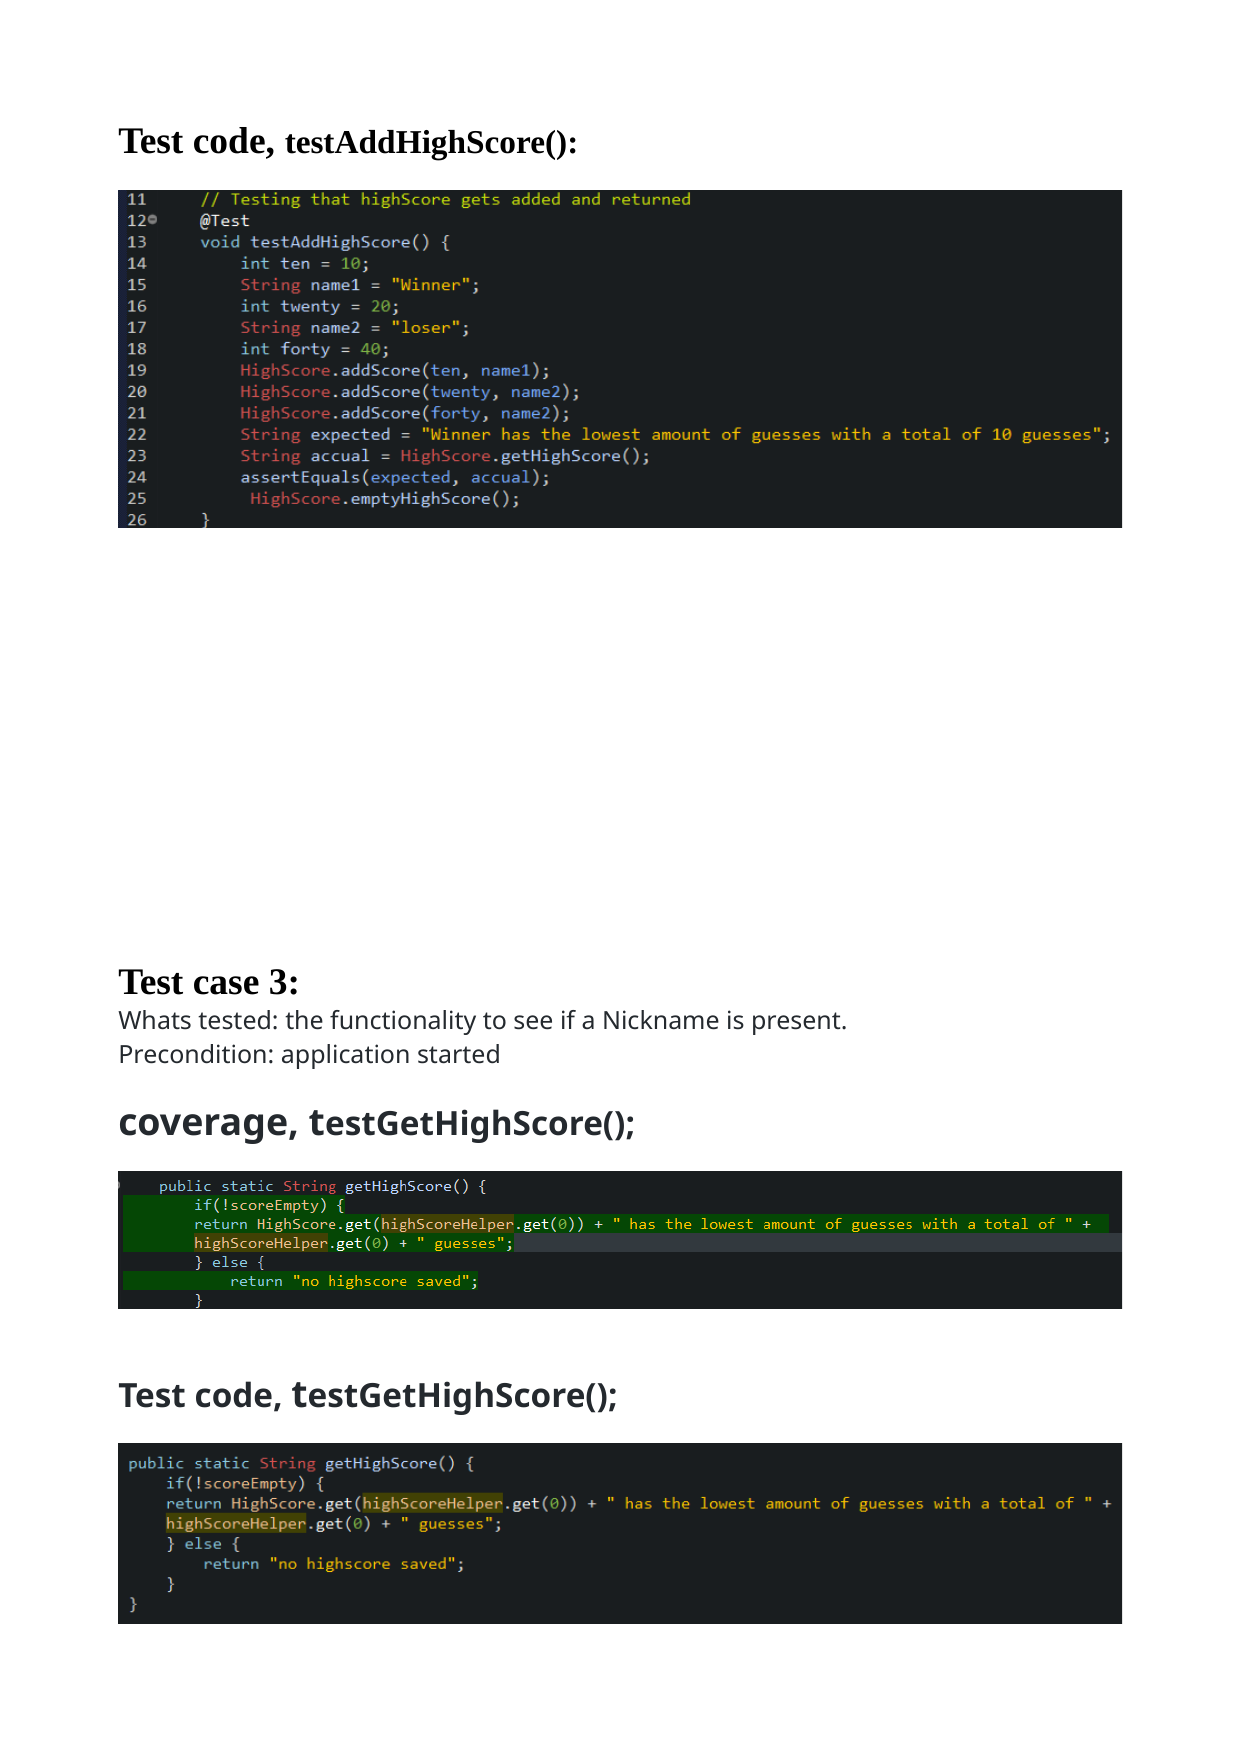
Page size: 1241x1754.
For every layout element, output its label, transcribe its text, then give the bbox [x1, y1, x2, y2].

text coverage, testGetHighScore(); [118, 1095, 1122, 1146]
text Precondition: application started [118, 1036, 1122, 1070]
text Test case 3: Whats tested: the functionality to see if a Nickname is present. [118, 959, 1122, 1036]
text Test code, testGetHighScore(); [118, 1367, 1122, 1418]
text Test code, testAddHighScore(): [118, 118, 1122, 161]
